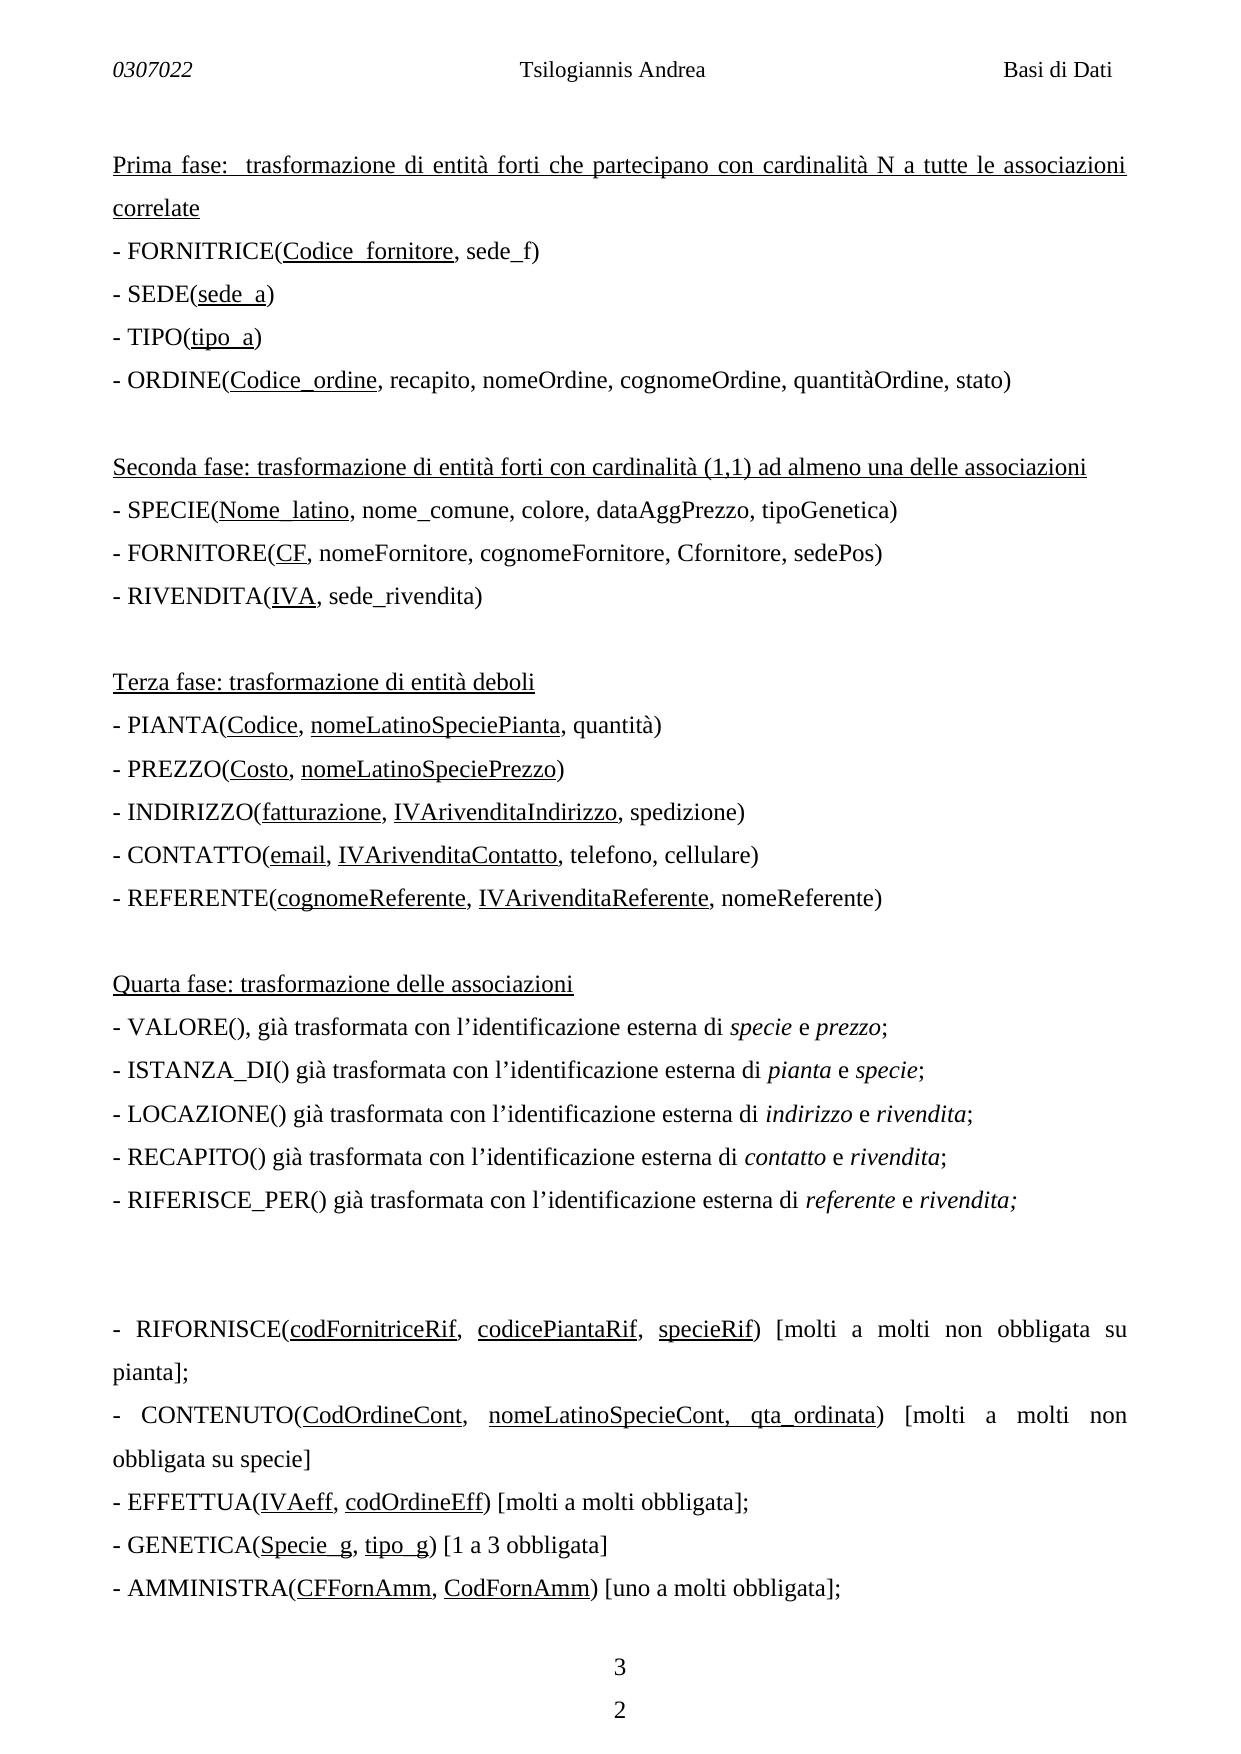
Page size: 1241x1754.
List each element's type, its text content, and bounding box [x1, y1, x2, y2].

text - FORNITORE(CF, nomeFornitore, cognomeFornitore, Cfornitore, sedePos) [112, 538, 1128, 567]
text - PREZZO(Costo, nomeLatinoSpeciePrezzo) [112, 754, 1128, 782]
text - RIFORNISCE(codFornitriceRif, codicePiantaRif, specieRif) [molti a molti non obbligata su pianta]; [112, 1314, 1128, 1386]
text - ISTANZA_DI() già trasformata con l’identificazione esterna di pianta e specie; [112, 1056, 1128, 1084]
text Quarta fase: trasformazione delle associazioni [112, 969, 1128, 998]
text - FORNITRICE(Codice_fornitore, sede_f) [112, 236, 1128, 265]
text - AMMINISTRA(CFFornAmm, CodFornAmm) [uno a molti obbligata]; [112, 1573, 1128, 1602]
text - EFFETTUA(IVAeff, codOrdineEff) [molti a molti obbligata]; [112, 1487, 1128, 1516]
text - CONTATTO(email, IVArivenditaContatto, telefono, cellulare) [112, 840, 1128, 869]
text - RIVENDITA(IVA, sede_rivendita) [112, 581, 1128, 610]
text - INDIRIZZO(fatturazione, IVArivenditaIndirizzo, spedizione) [112, 797, 1128, 826]
text - VALORE(), già trasformata con l’identificazione esterna di specie e prezzo; [112, 1012, 1128, 1041]
text - RIFERISCE_PER() già trasformata con l’identificazione esterna di referente e rivendita; [112, 1185, 1128, 1214]
text - RECAPITO() già trasformata con l’identificazione esterna di contatto e rivendita; [112, 1142, 1128, 1171]
text - REFERENTE(cognomeReferente, IVArivenditaReferente, nomeReferente) [112, 883, 1128, 912]
text - SEDE(sede_a) [112, 279, 1128, 308]
text - SPECIE(Nome_latino, nome_comune, colore, dataAggPrezzo, tipoGenetica) [112, 495, 1128, 524]
text Seconda fase: trasformazione di entità forti con cardinalità (1,1) ad almeno una delle associazioni [112, 452, 1128, 481]
text - TIPO(tipo_a) [112, 322, 1128, 351]
text - LOCAZIONE() già trasformata con l’identificazione esterna di indirizzo e rivendita; [112, 1099, 1128, 1127]
text - PIANTA(Codice, nomeLatinoSpeciePianta, quantità) [112, 711, 1128, 739]
text - CONTENUTO(CodOrdineCont, nomeLatinoSpecieCont, qta_ordinata) [molti a molti non obbligata su specie] [112, 1401, 1128, 1472]
text - ORDINE(Codice_ordine, recapito, nomeOrdine, cognomeOrdine, quantitàOrdine, stato) [112, 366, 1128, 394]
text Terza fase: trasformazione di entità deboli [112, 667, 1128, 696]
text Prima fase: trasformazione di entità forti che partecipano con cardinalità N a tutte le associazioni correlate [112, 150, 1128, 222]
text - GENETICA(Specie_g, tipo_g) [1 a 3 obbligata] [112, 1530, 1128, 1559]
